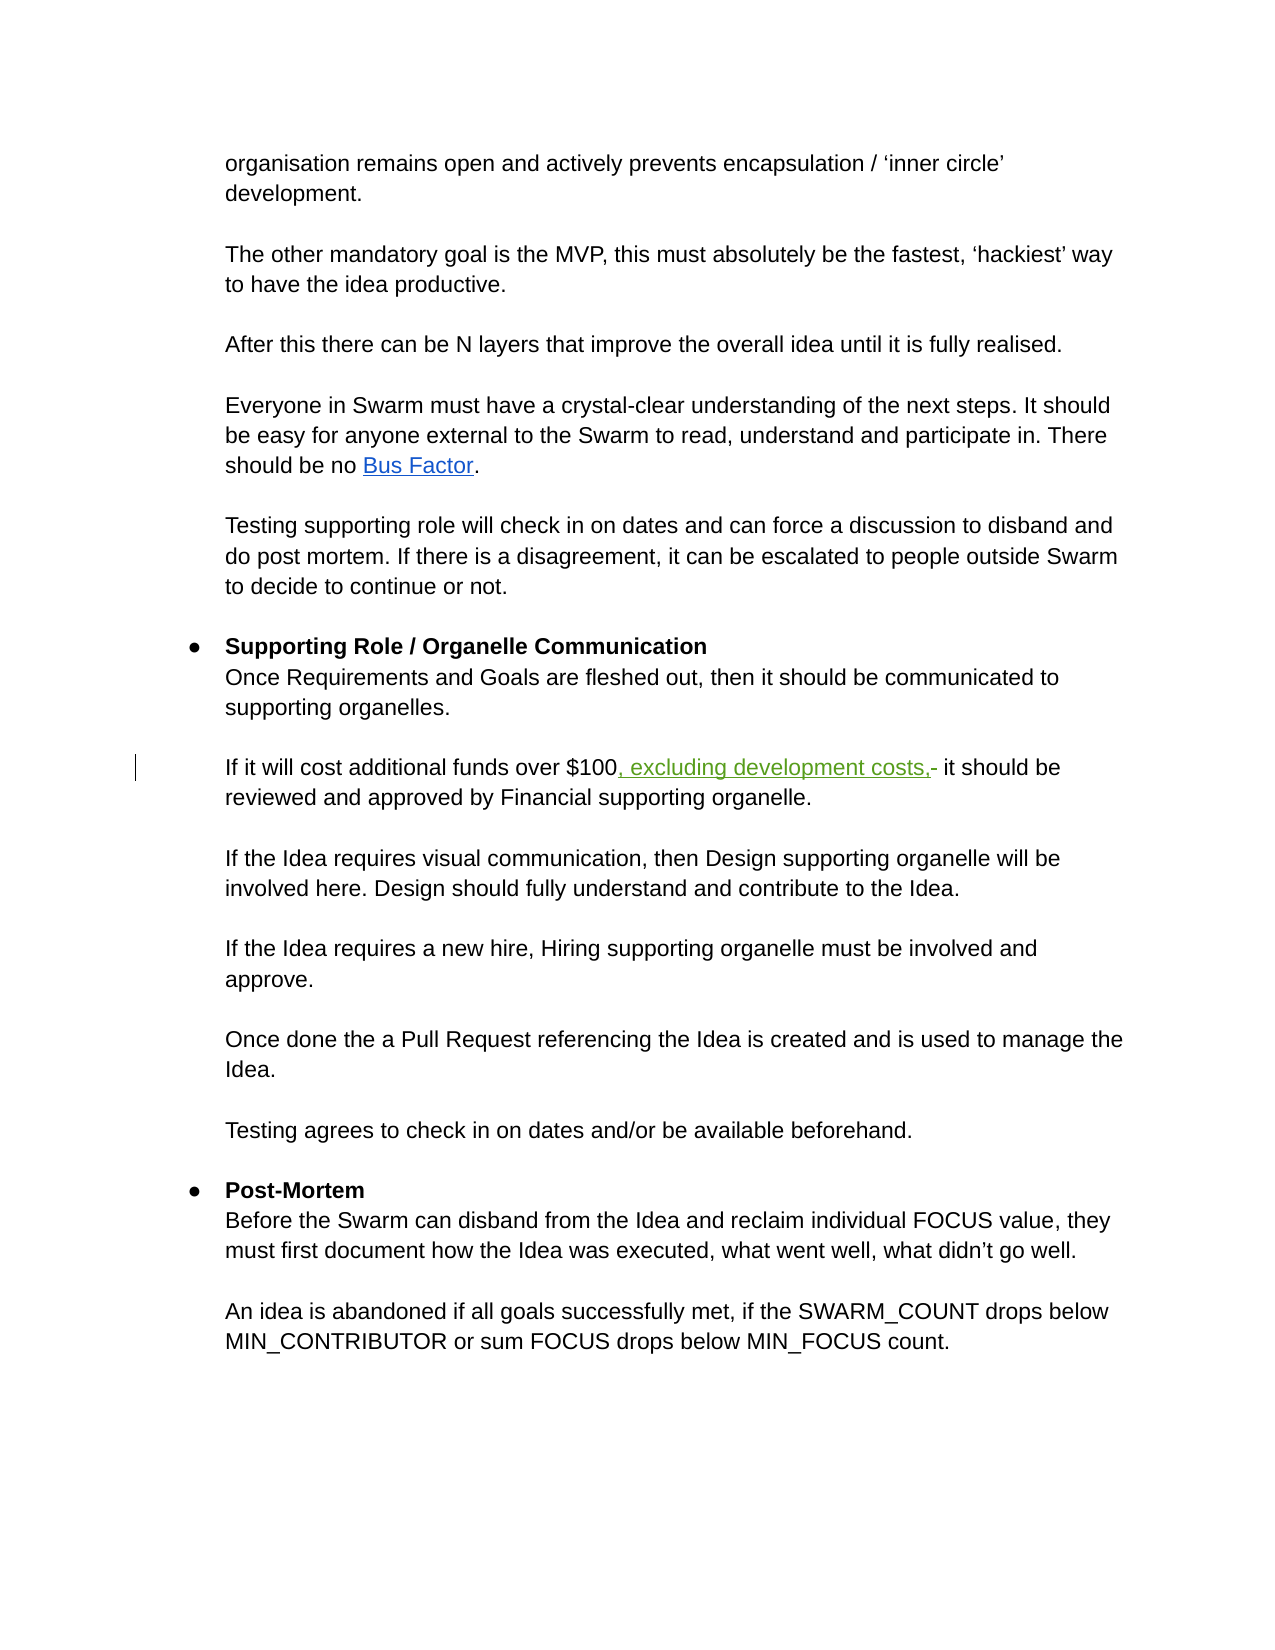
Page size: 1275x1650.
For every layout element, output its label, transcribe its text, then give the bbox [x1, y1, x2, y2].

text The other mandatory goal is the MVP, this must absolutely be the fastest, ‘hackiest’ way to have the idea productive. [225, 241, 1125, 297]
text An idea is abandoned if all goals successfully met, if the SWARM_COUNT drops below MIN_CONTRIBUTOR or sum FOCUS drops below MIN_FOCUS count. [225, 1298, 1125, 1354]
text Once done the a Pull Request referencing the Idea is created and is used to manage the Idea. [225, 1026, 1125, 1083]
text organisation remains open and actively prevents encapsulation / ‘inner circle’ development. [225, 150, 1125, 207]
text If the Idea requires visual communication, then Design supporting organelle will be involved here. Design should fully understand and contribute to the Idea. [225, 845, 1125, 901]
text Testing agrees to check in on dates and/or be available beforehand. [225, 1117, 1125, 1143]
text After this there can be N layers that improve the overall idea until it is fully realised. [225, 331, 1125, 358]
text Testing supporting role will check in on dates and can force a discussion to disband and do post mortem. If there is a disagreement, it can be escalated to people outside Swarm to decide to continue or not. [225, 512, 1125, 599]
text Everyone in Swarm must have a crystal-clear understanding of the next steps. It should be easy for anyone external to the Swarm to read, understand and participate in. There should be no Bus Factor. [225, 392, 1125, 478]
list Post-Mortem [187, 1177, 1125, 1203]
text If it will cost additional funds over $100, excluding development costs, it should be reviewed and approved by Financial supporting organelle. [225, 754, 1125, 811]
text Before the Swarm can disband from the Idea and reclaim individual FOCUS value, they must first document how the Idea was executed, what went well, what didn’t go well. [225, 1207, 1125, 1264]
list Supporting Role / Organelle Communication [187, 633, 1125, 660]
text If the Idea requires a new hire, Hiring supporting organelle must be involved and approve. [225, 935, 1125, 992]
text Once Requirements and Goals are fleshed out, then it should be communicated to supporting organelles. [225, 663, 1125, 720]
